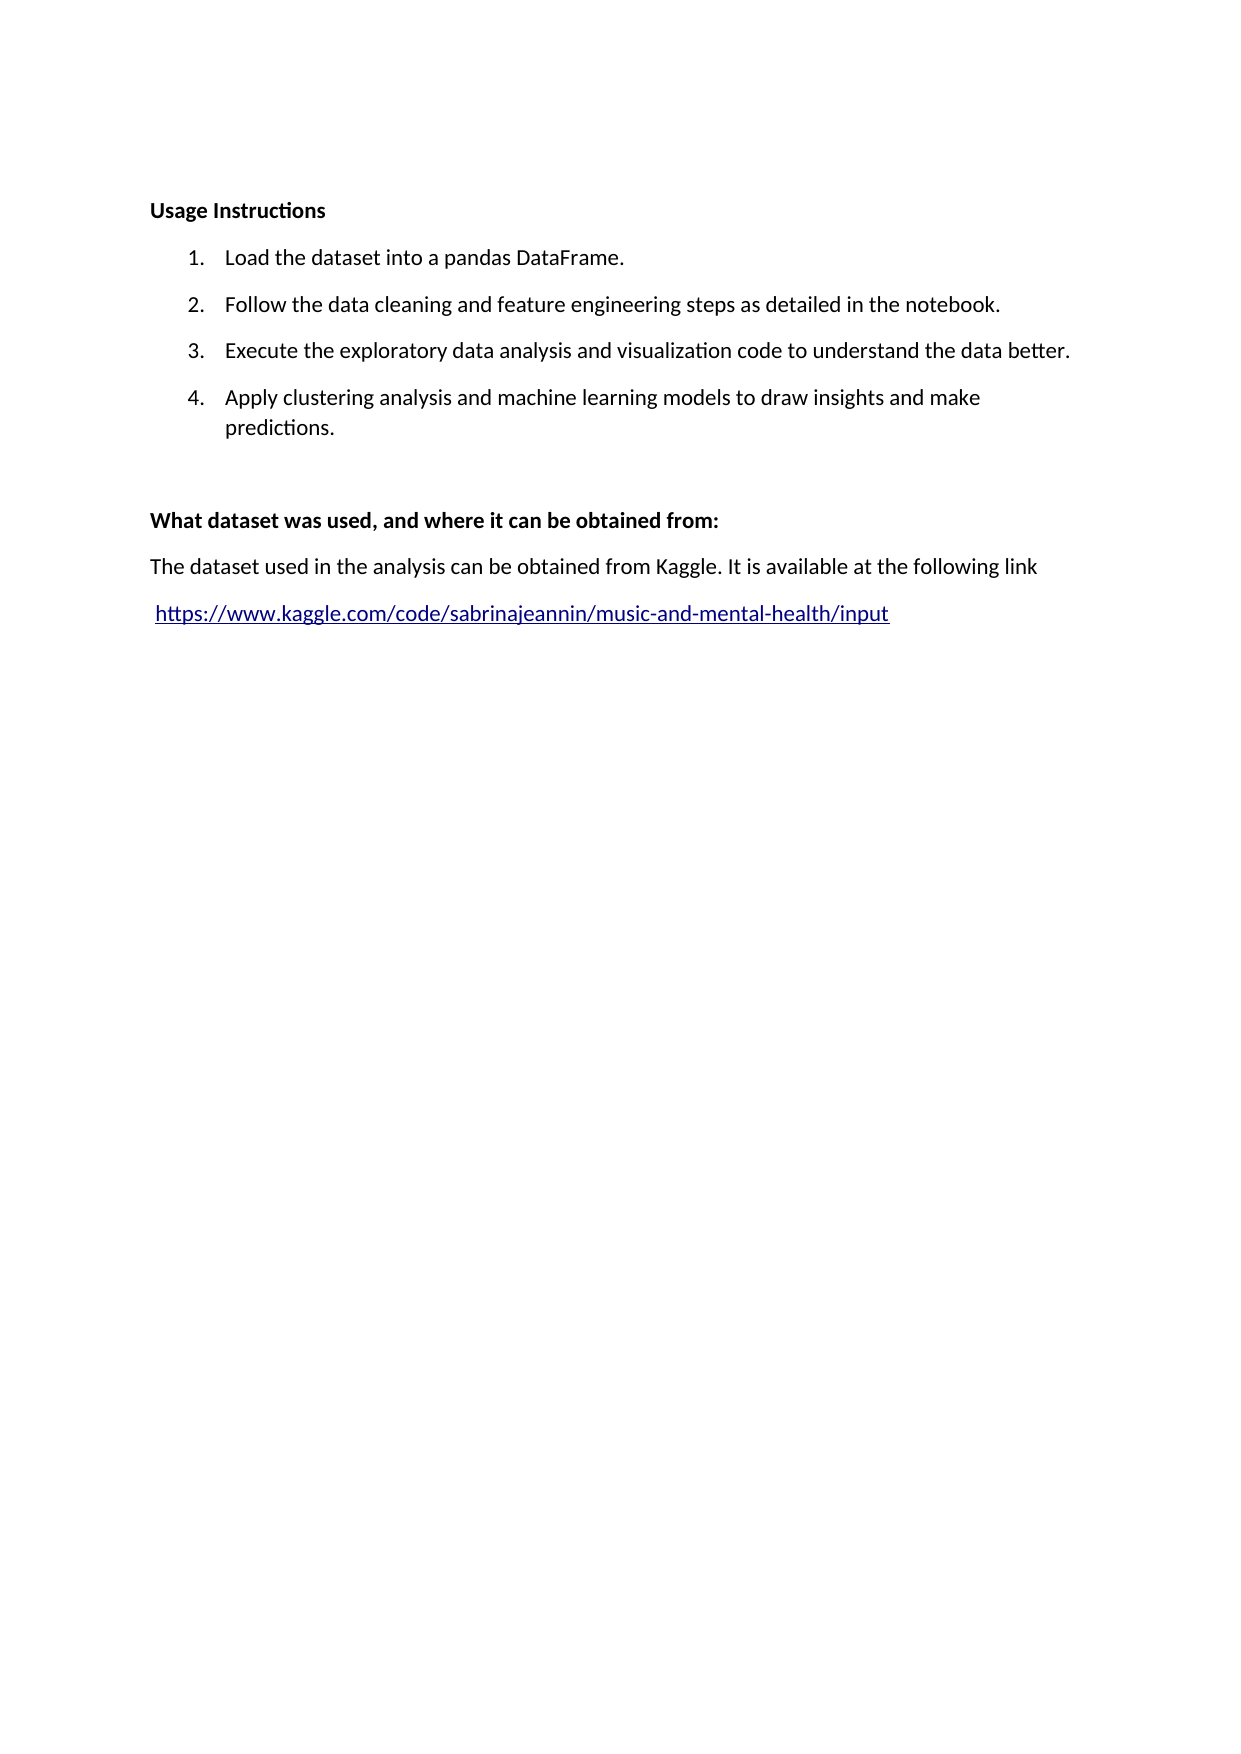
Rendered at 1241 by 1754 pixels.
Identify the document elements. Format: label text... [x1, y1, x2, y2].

text https://www.kaggle.com/code/sabrinajeannin/music-and-mental-health/input [150, 599, 1090, 627]
list Execute the exploratory data analysis and visualization code to understand the data better. [187, 336, 1090, 364]
list Load the dataset into a pandas DataFrame. [187, 243, 1090, 271]
list Apply clustering analysis and machine learning models to draw insights and make predictions. [187, 383, 1090, 441]
text Usage Instructions [150, 197, 1090, 224]
text The dataset used in the analysis can be obtained from Kaggle. It is available at the following link [150, 552, 1090, 580]
text What dataset was used, and where it can be obtained from: [150, 506, 1090, 534]
list Follow the data cleaning and feature engineering steps as detailed in the notebook. [187, 290, 1090, 318]
